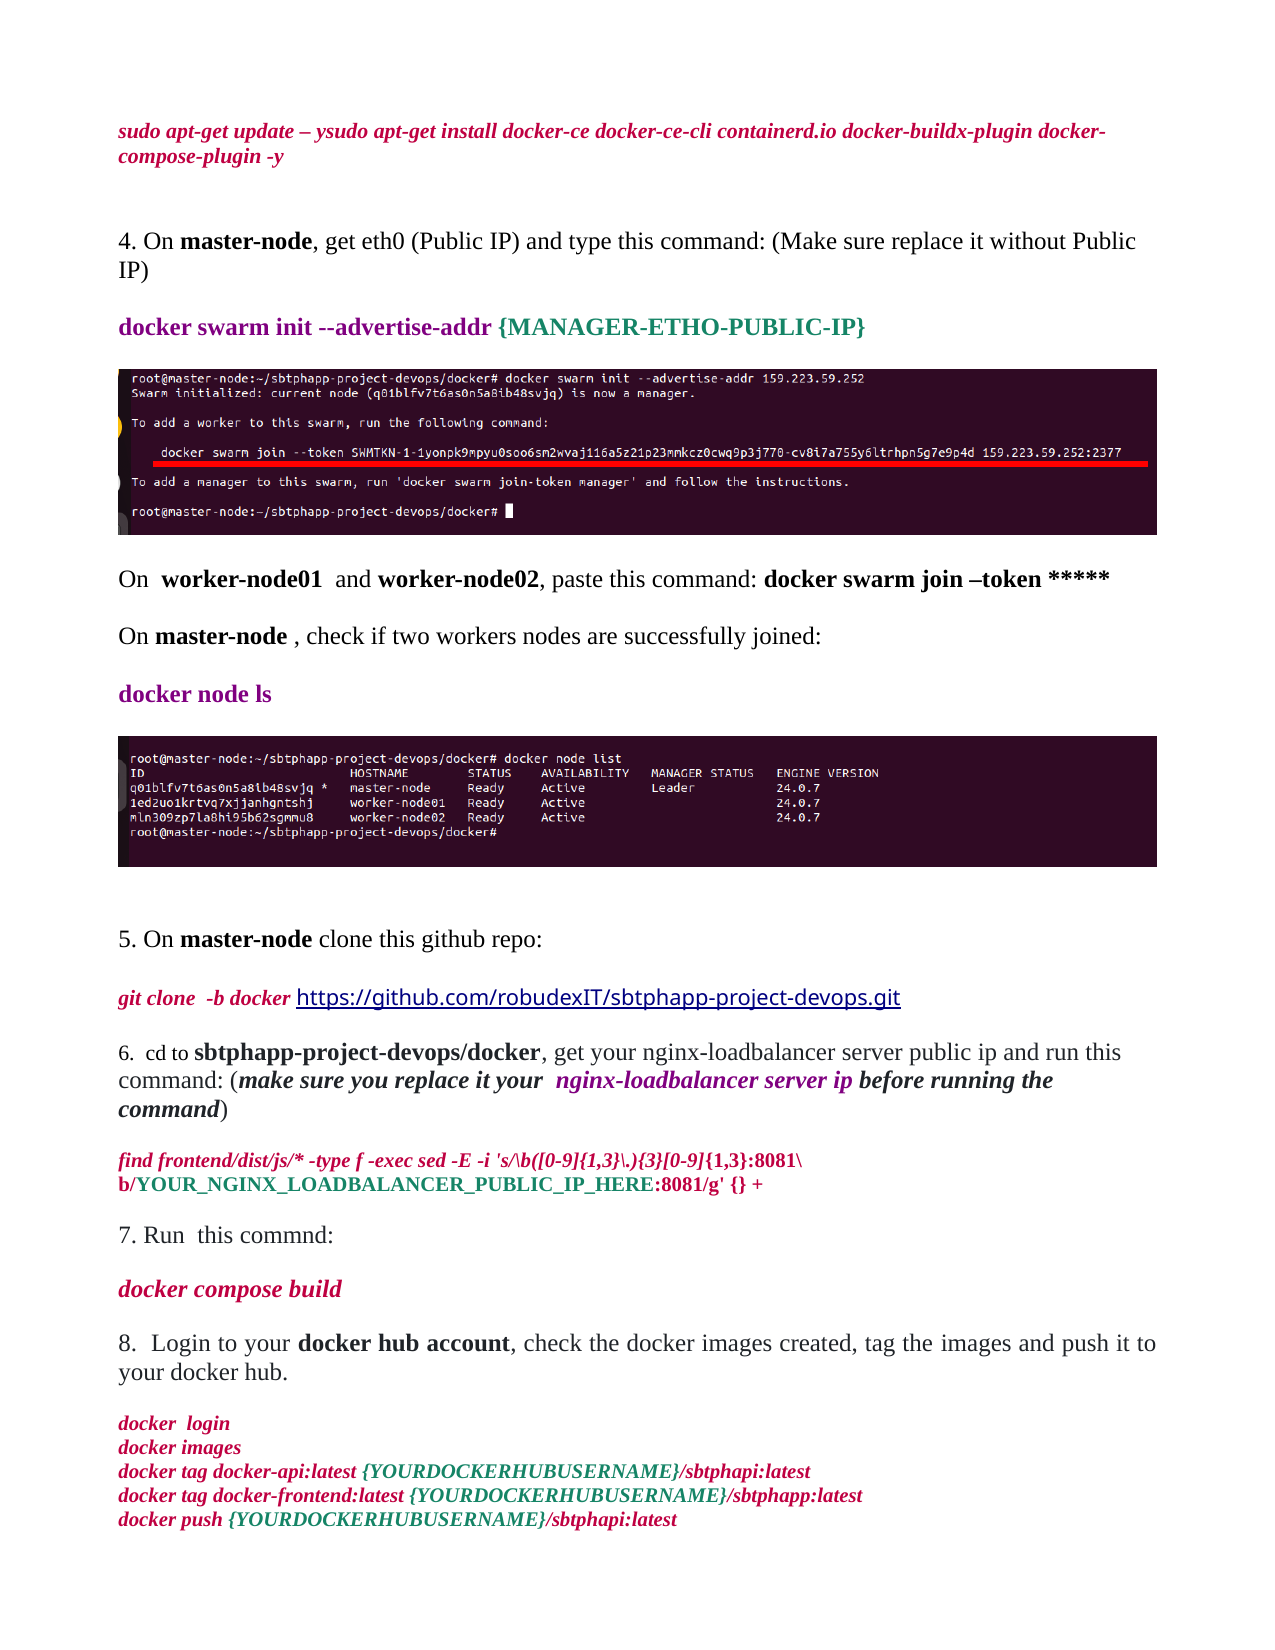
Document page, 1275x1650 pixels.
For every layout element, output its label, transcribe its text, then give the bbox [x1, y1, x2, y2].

text git clone -b docker https://github.com/robudexIT/sbtphapp-project-devops.git [118, 982, 1157, 1012]
text On worker-node01 and worker-node02, paste this command: docker swarm join –token ***** [118, 564, 1157, 593]
text On master-node , check if two workers nodes are successfully joined: [118, 621, 1157, 650]
text docker node ls [118, 679, 1157, 708]
text docker login [118, 1411, 1157, 1435]
text 7. Run this commnd: [118, 1221, 1157, 1249]
text 8. Login to your docker hub account, check the docker images created, tag the images and push it to your docker hub. [118, 1328, 1157, 1386]
text docker compose build [118, 1274, 1157, 1303]
text find frontend/dist/js/* -type f -exec sed -E -i 's/\b([0-9]{1,3}\.){3}[0-9]{1,3}:8081\b/YOUR_NGINX_LOADBALANCER_PUBLIC_IP_HERE:8081/g' {} + [118, 1148, 1157, 1196]
text docker push {YOURDOCKERHUBUSERNAME}/sbtphapi:latest [118, 1507, 1157, 1531]
text docker tag docker-api:latest {YOURDOCKERHUBUSERNAME}/sbtphapi:latest [118, 1459, 1157, 1483]
text 6. cd to sbtphapp-project-devops/docker, get your nginx-loadbalancer server public ip and run this command: (make sure you replace it your nginx-loadbalancer server ip before running the command) [118, 1037, 1157, 1123]
text 4. On master-node, get eth0 (Public IP) and type this command: (Make sure replace it without Public IP) [118, 226, 1157, 283]
picture [118, 736, 1157, 867]
text docker tag docker-frontend:latest {YOURDOCKERHUBUSERNAME}/sbtphapp:latest [118, 1483, 1157, 1507]
text sudo apt-get update – ysudo apt-get install docker-ce docker-ce-cli containerd.io docker-buildx-plugin docker-compose-plugin -y [118, 118, 1157, 168]
text docker swarm init --advertise-addr {MANAGER-ETHO-PUBLIC-IP} [118, 312, 1157, 341]
text docker images [118, 1435, 1157, 1459]
picture [118, 369, 1157, 535]
text 5. On master-node clone this github repo: [118, 924, 1157, 953]
